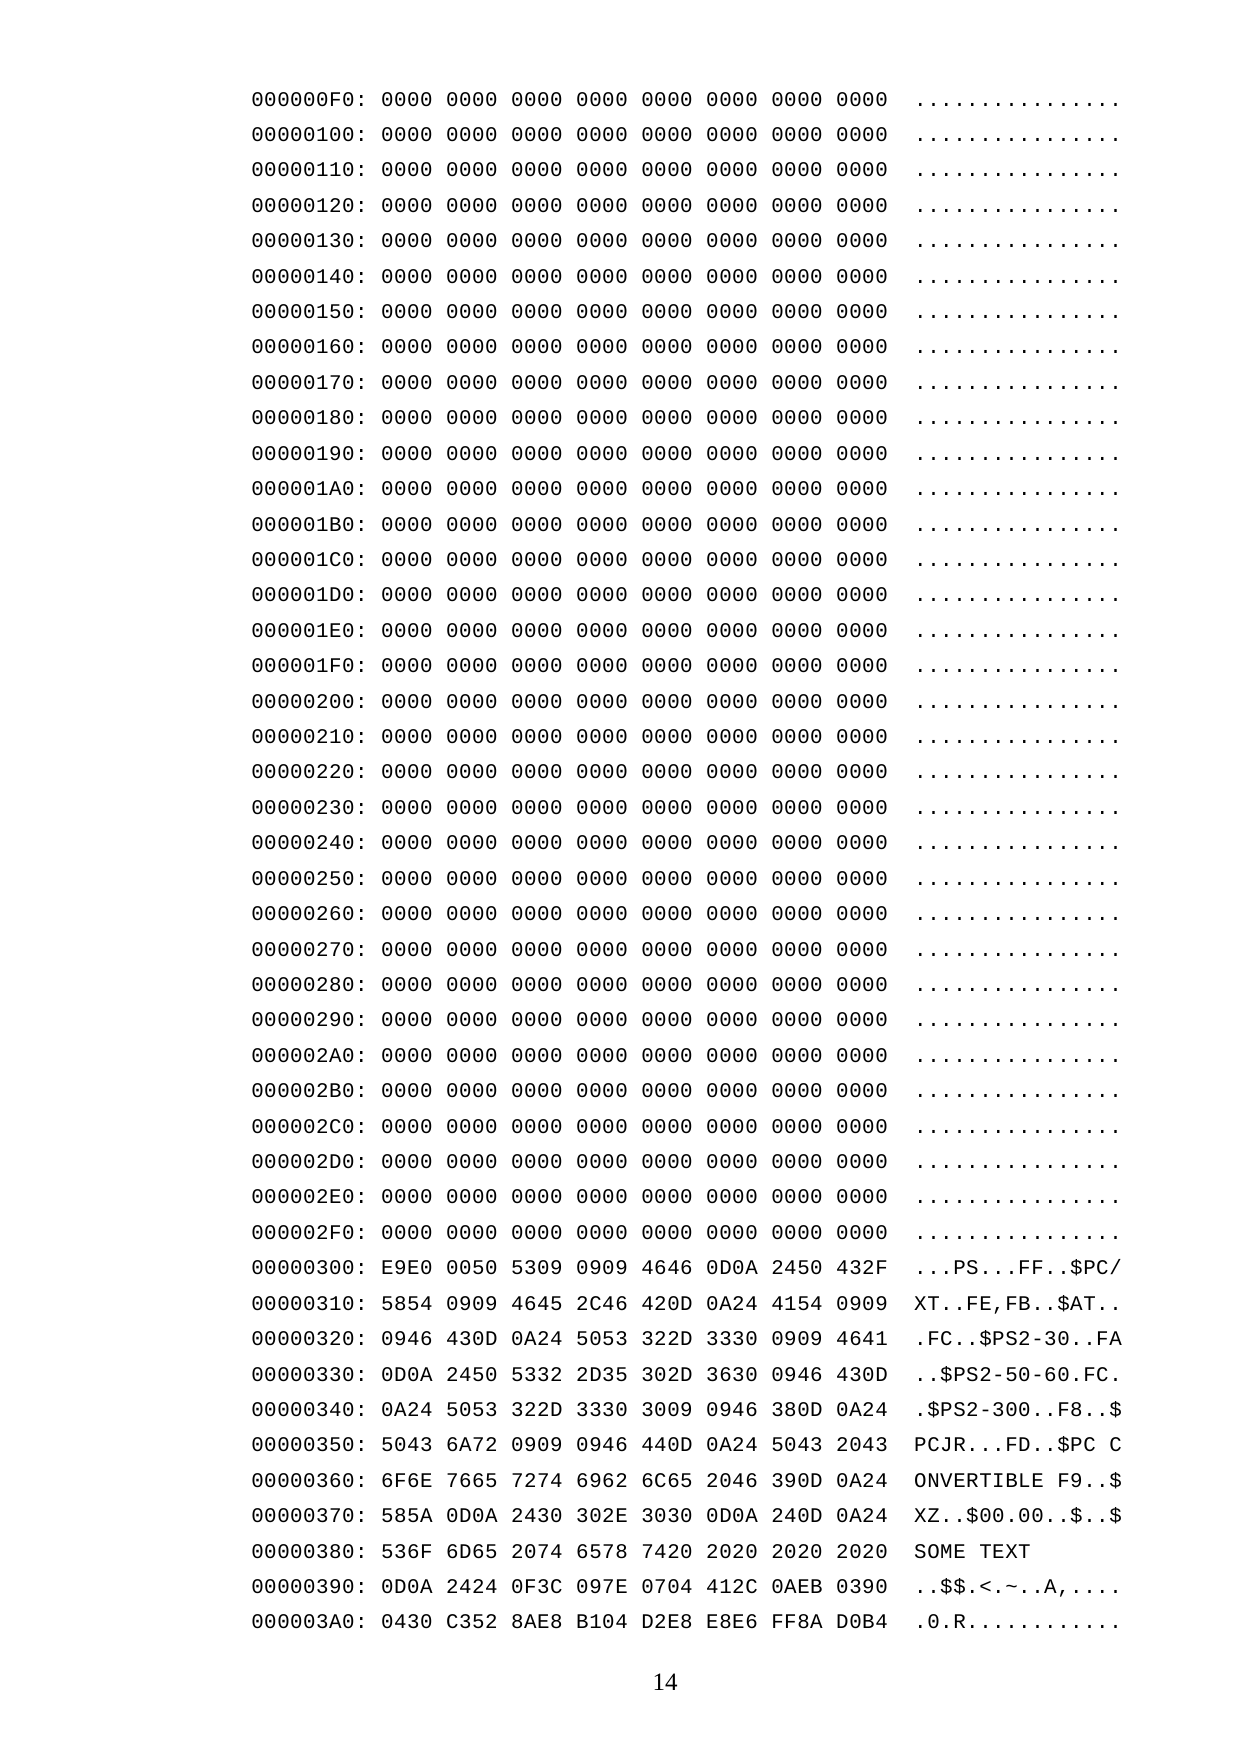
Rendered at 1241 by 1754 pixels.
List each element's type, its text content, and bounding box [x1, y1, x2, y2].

text 00000240: 0000 0000 0000 0000 0000 0000 0000 0000 ................ [177, 832, 1152, 856]
text 00000210: 0000 0000 0000 0000 0000 0000 0000 0000 ................ [177, 726, 1152, 750]
text 00000340: 0a24 5053 322d 3330 3009 0946 380d 0a24 .$PS2-300..F8..$ [177, 1399, 1152, 1423]
text 00000380: 536f 6d65 2074 6578 7420 2020 2020 2020 Some text [177, 1541, 1152, 1564]
text 000001f0: 0000 0000 0000 0000 0000 0000 0000 0000 ................ [177, 655, 1152, 679]
text 00000180: 0000 0000 0000 0000 0000 0000 0000 0000 ................ [177, 407, 1152, 431]
text 00000250: 0000 0000 0000 0000 0000 0000 0000 0000 ................ [177, 868, 1152, 891]
text 00000330: 0d0a 2450 5332 2d35 302d 3630 0946 430d ..$PS2-50-60.FC. [177, 1364, 1152, 1387]
text 00000310: 5854 0909 4645 2c46 420d 0a24 4154 0909 XT..FE,FB..$AT.. [177, 1293, 1152, 1316]
text 000002f0: 0000 0000 0000 0000 0000 0000 0000 0000 ................ [177, 1222, 1152, 1246]
text 00000270: 0000 0000 0000 0000 0000 0000 0000 0000 ................ [177, 939, 1152, 962]
text 00000350: 5043 6a72 0909 0946 440d 0a24 5043 2043 PCjr...FD..$PC C [177, 1434, 1152, 1458]
text 000001c0: 0000 0000 0000 0000 0000 0000 0000 0000 ................ [177, 549, 1152, 573]
text 00000230: 0000 0000 0000 0000 0000 0000 0000 0000 ................ [177, 797, 1152, 821]
text 000001d0: 0000 0000 0000 0000 0000 0000 0000 0000 ................ [177, 584, 1152, 608]
text 00000200: 0000 0000 0000 0000 0000 0000 0000 0000 ................ [177, 691, 1152, 714]
text 00000110: 0000 0000 0000 0000 0000 0000 0000 0000 ................ [177, 159, 1152, 183]
text 000002d0: 0000 0000 0000 0000 0000 0000 0000 0000 ................ [177, 1151, 1152, 1175]
text 000000f0: 0000 0000 0000 0000 0000 0000 0000 0000 ................ [177, 89, 1152, 112]
text 00000150: 0000 0000 0000 0000 0000 0000 0000 0000 ................ [177, 301, 1152, 325]
text 00000280: 0000 0000 0000 0000 0000 0000 0000 0000 ................ [177, 974, 1152, 998]
text 00000370: 585a 0d0a 2430 302e 3030 0d0a 240d 0a24 XZ..$00.00..$..$ [177, 1505, 1152, 1529]
text 000003a0: 0430 c352 8ae8 b104 d2e8 e8e6 ff8a d0b4 .0.R............ [177, 1612, 1152, 1635]
text 00000360: 6f6e 7665 7274 6962 6c65 2046 390d 0a24 onvertible F9..$ [177, 1470, 1152, 1493]
text 00000390: 0d0a 2424 0f3c 097e 0704 412c 0aeb 0390 ..$$.<.~..A,.... [177, 1576, 1152, 1600]
text 000001e0: 0000 0000 0000 0000 0000 0000 0000 0000 ................ [177, 620, 1152, 643]
text 00000190: 0000 0000 0000 0000 0000 0000 0000 0000 ................ [177, 443, 1152, 466]
text 00000130: 0000 0000 0000 0000 0000 0000 0000 0000 ................ [177, 230, 1152, 254]
text 00000220: 0000 0000 0000 0000 0000 0000 0000 0000 ................ [177, 762, 1152, 785]
text 00000100: 0000 0000 0000 0000 0000 0000 0000 0000 ................ [177, 124, 1152, 148]
text 00000290: 0000 0000 0000 0000 0000 0000 0000 0000 ................ [177, 1009, 1152, 1033]
text 000001b0: 0000 0000 0000 0000 0000 0000 0000 0000 ................ [177, 514, 1152, 537]
text 00000260: 0000 0000 0000 0000 0000 0000 0000 0000 ................ [177, 903, 1152, 927]
text 00000300: e9e0 0050 5309 0909 4646 0d0a 2450 432f ...PS...FF..$PC/ [177, 1257, 1152, 1281]
text 00000140: 0000 0000 0000 0000 0000 0000 0000 0000 ................ [177, 266, 1152, 289]
text 000002c0: 0000 0000 0000 0000 0000 0000 0000 0000 ................ [177, 1116, 1152, 1139]
text 00000120: 0000 0000 0000 0000 0000 0000 0000 0000 ................ [177, 195, 1152, 218]
text 000002b0: 0000 0000 0000 0000 0000 0000 0000 0000 ................ [177, 1080, 1152, 1104]
text 000002a0: 0000 0000 0000 0000 0000 0000 0000 0000 ................ [177, 1045, 1152, 1068]
text 00000170: 0000 0000 0000 0000 0000 0000 0000 0000 ................ [177, 372, 1152, 396]
text 00000160: 0000 0000 0000 0000 0000 0000 0000 0000 ................ [177, 337, 1152, 360]
text 000002e0: 0000 0000 0000 0000 0000 0000 0000 0000 ................ [177, 1187, 1152, 1210]
text 000001a0: 0000 0000 0000 0000 0000 0000 0000 0000 ................ [177, 478, 1152, 502]
text 00000320: 0946 430d 0a24 5053 322d 3330 0909 4641 .FC..$PS2-30..FA [177, 1328, 1152, 1352]
